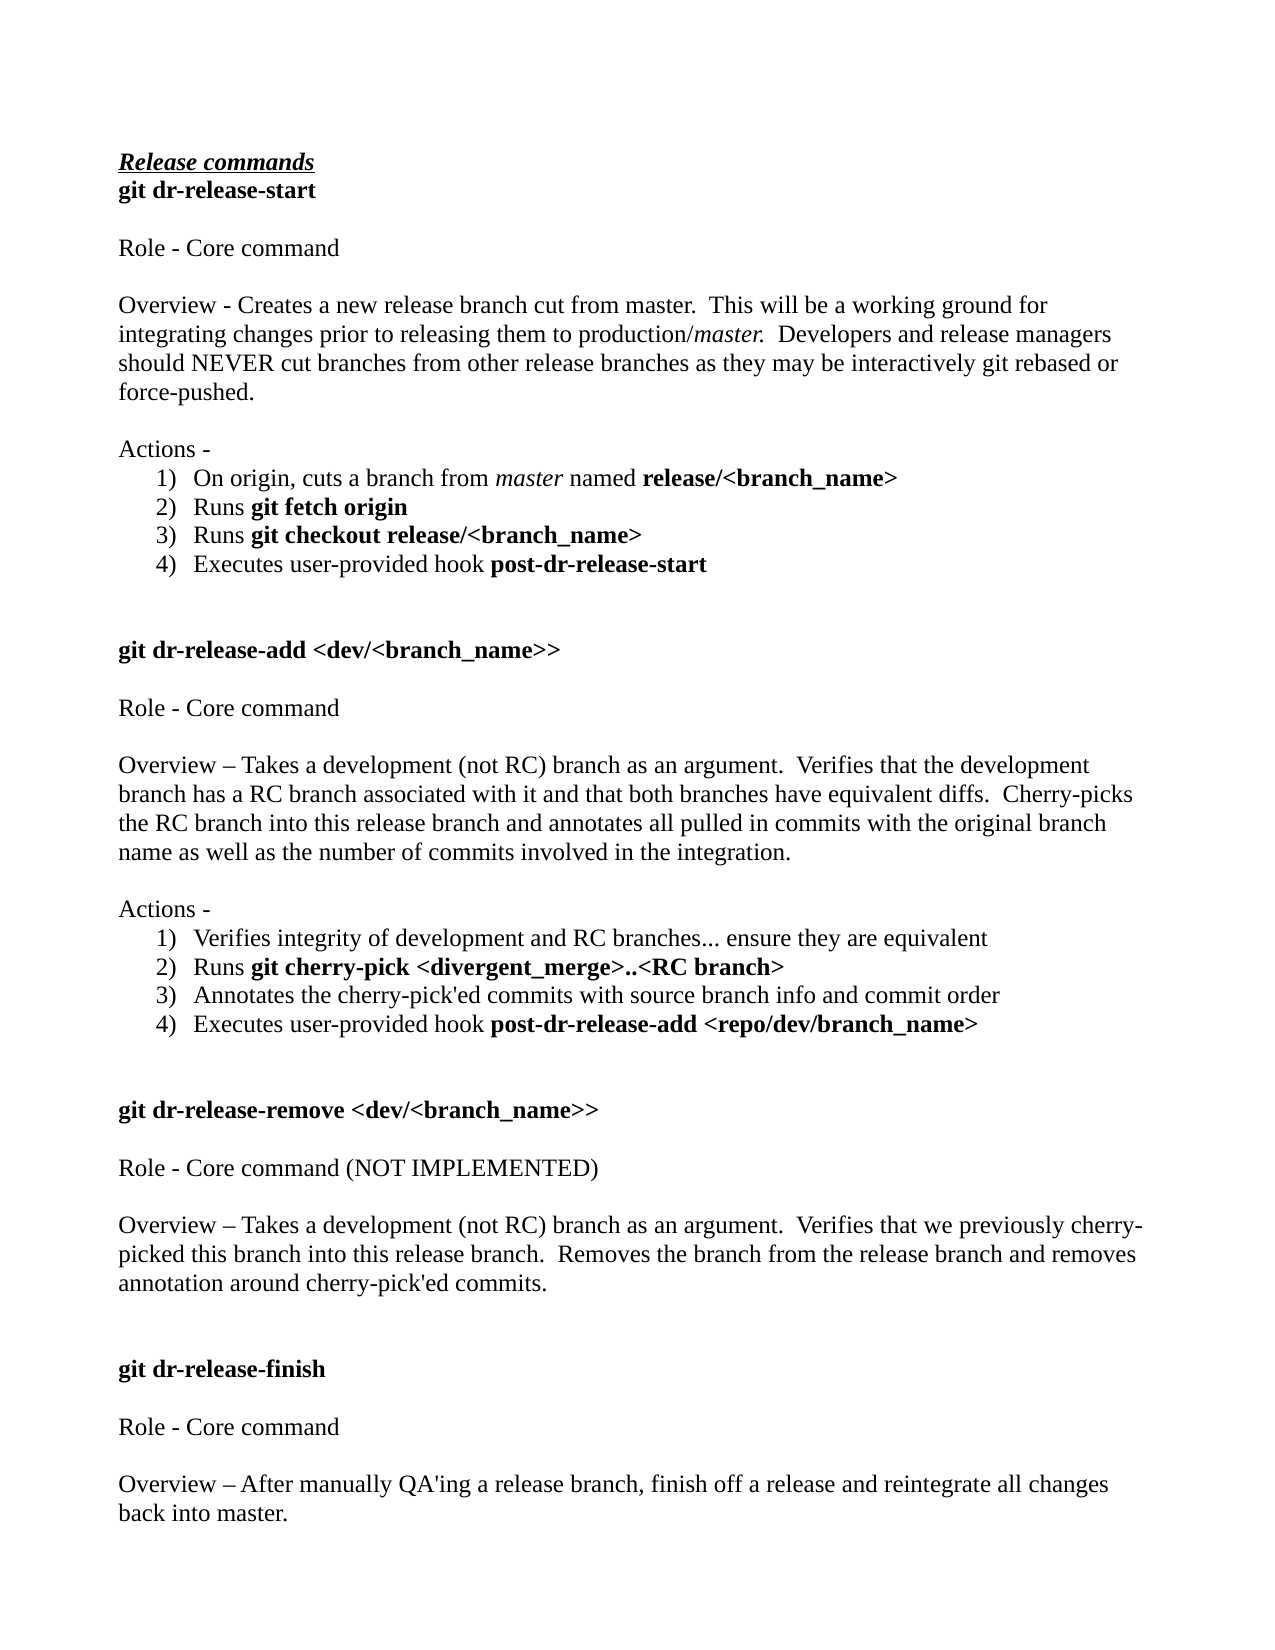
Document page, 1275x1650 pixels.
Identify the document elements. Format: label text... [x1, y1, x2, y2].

text Release commands [118, 147, 1157, 176]
text Actions - [118, 434, 1157, 463]
text git dr-release-add <dev/<branch_name>> [118, 636, 1157, 664]
text git dr-release-start [118, 176, 1157, 204]
list Executes user-provided hook post-dr-release-start [156, 549, 1157, 578]
text Overview – Takes a development (not RC) branch as an argument. Verifies that we previously cherry-picked this branch into this release branch. Removes the branch from the release branch and removes annotation around cherry-pick'ed commits. [118, 1211, 1157, 1297]
list Runs git checkout release/<branch_name> [156, 521, 1157, 549]
list Verifies integrity of development and RC branches... ensure they are equivalent [156, 923, 1157, 952]
text Actions - [118, 894, 1157, 923]
list Annotates the cherry-pick'ed commits with source branch info and commit order [156, 981, 1157, 1009]
text git dr-release-remove <dev/<branch_name>> [118, 1096, 1157, 1124]
list Executes user-provided hook post-dr-release-add <repo/dev/branch_name> [156, 1009, 1157, 1038]
list On origin, cuts a branch from master named release/<branch_name> [156, 463, 1157, 492]
text Overview - Creates a new release branch cut from master. This will be a working ground for integrating changes prior to releasing them to production/master. Developers and release managers should NEVER cut branches from other release branches as they may be interactively git rebased or force-pushed. [118, 291, 1157, 406]
text Role - Core command [118, 233, 1157, 262]
list Runs git fetch origin [156, 492, 1157, 521]
text Overview – After manually QA'ing a release branch, finish off a release and reintegrate all changes back into master. [118, 1469, 1157, 1527]
list Runs git cherry-pick <divergent_merge>..<RC branch> [156, 952, 1157, 981]
text Role - Core command (NOT IMPLEMENTED) [118, 1153, 1157, 1182]
text Role - Core command [118, 693, 1157, 722]
text git dr-release-finish [118, 1354, 1157, 1383]
text Overview – Takes a development (not RC) branch as an argument. Verifies that the development branch has a RC branch associated with it and that both branches have equivalent diffs. Cherry-picks the RC branch into this release branch and annotates all pulled in commits with the original branch name as well as the number of commits involved in the integration. [118, 751, 1157, 866]
text Role - Core command [118, 1412, 1157, 1441]
